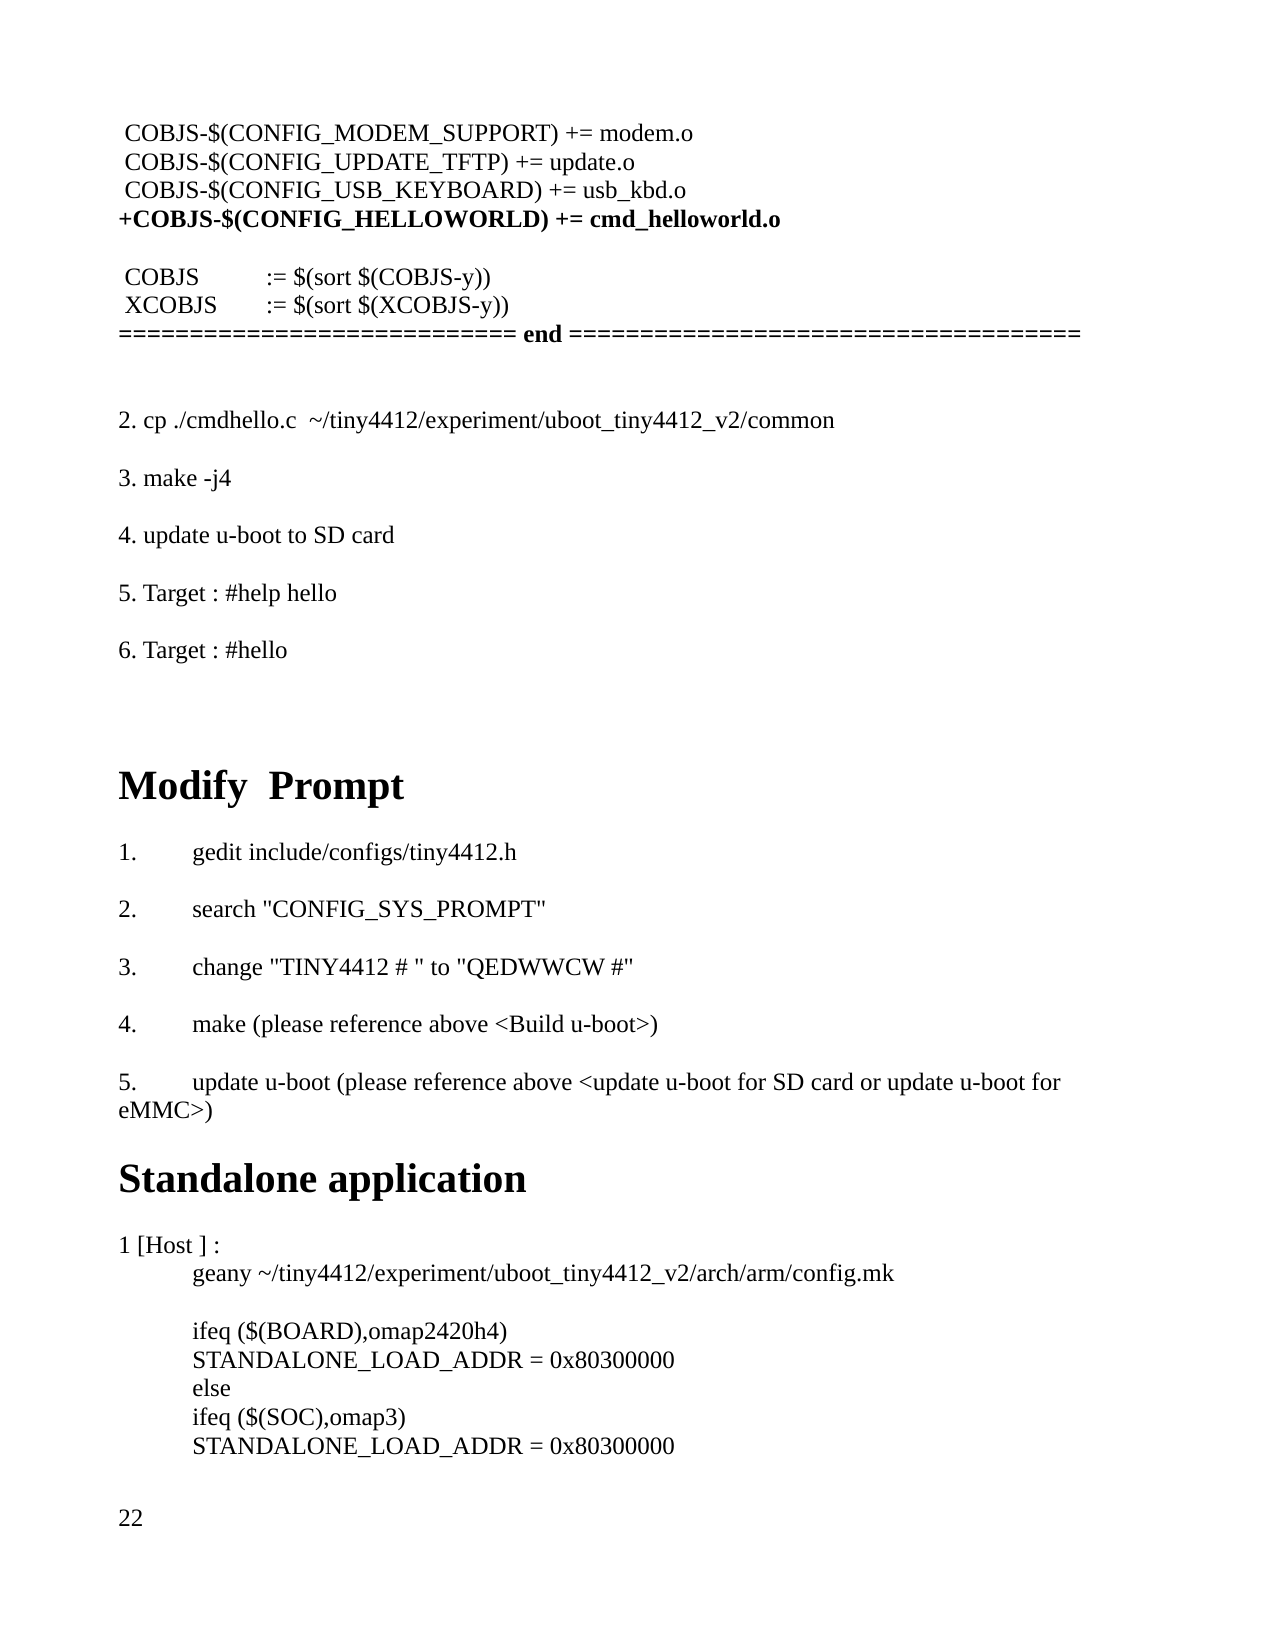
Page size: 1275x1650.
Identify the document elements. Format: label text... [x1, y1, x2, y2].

text 2. cp ./cmdhello.c ~/tiny4412/experiment/uboot_tiny4412_v2/common [118, 406, 1157, 434]
text 1. gedit include/configs/tiny4412.h [118, 837, 1157, 866]
text Modify Prompt [118, 760, 1157, 808]
text ifeq ($(BOARD),omap2420h4) [118, 1316, 1157, 1345]
text COBJS-$(CONFIG_USB_KEYBOARD) += usb_kbd.o [118, 176, 1157, 204]
text COBJS-$(CONFIG_MODEM_SUPPORT) += modem.o [118, 118, 1157, 147]
text 3. change "TINY4412 # " to "QEDWWCW #" [118, 952, 1157, 981]
text COBJS := $(sort $(COBJS-y)) [118, 262, 1157, 291]
text +COBJS-$(CONFIG_HELLOWORLD) += cmd_helloworld.o [118, 204, 1157, 233]
text STANDALONE_LOAD_ADDR = 0x80300000 [118, 1345, 1157, 1373]
text 5. Target : #help hello [118, 578, 1157, 607]
text 3. make -j4 [118, 463, 1157, 492]
text 4. update u-boot to SD card [118, 521, 1157, 549]
text 2. search "CONFIG_SYS_PROMPT" [118, 894, 1157, 923]
text Standalone application [118, 1153, 1157, 1201]
text STANDALONE_LOAD_ADDR = 0x80300000 [118, 1431, 1157, 1460]
text ============================ end ==================================== [118, 319, 1157, 348]
text 6. Target : #hello [118, 636, 1157, 664]
text ifeq ($(SOC),omap3) [118, 1402, 1157, 1431]
text geany ~/tiny4412/experiment/uboot_tiny4412_v2/arch/arm/config.mk [118, 1258, 1157, 1287]
text 5. update u-boot (please reference above <update u-boot for SD card or update u-boot for eMMC>) [118, 1067, 1157, 1124]
text COBJS-$(CONFIG_UPDATE_TFTP) += update.o [118, 147, 1157, 176]
text 4. make (please reference above <Build u-boot>) [118, 1009, 1157, 1038]
text else [118, 1373, 1157, 1402]
text 1 [Host ] : [118, 1230, 1157, 1258]
text XCOBJS := $(sort $(XCOBJS-y)) [118, 291, 1157, 319]
